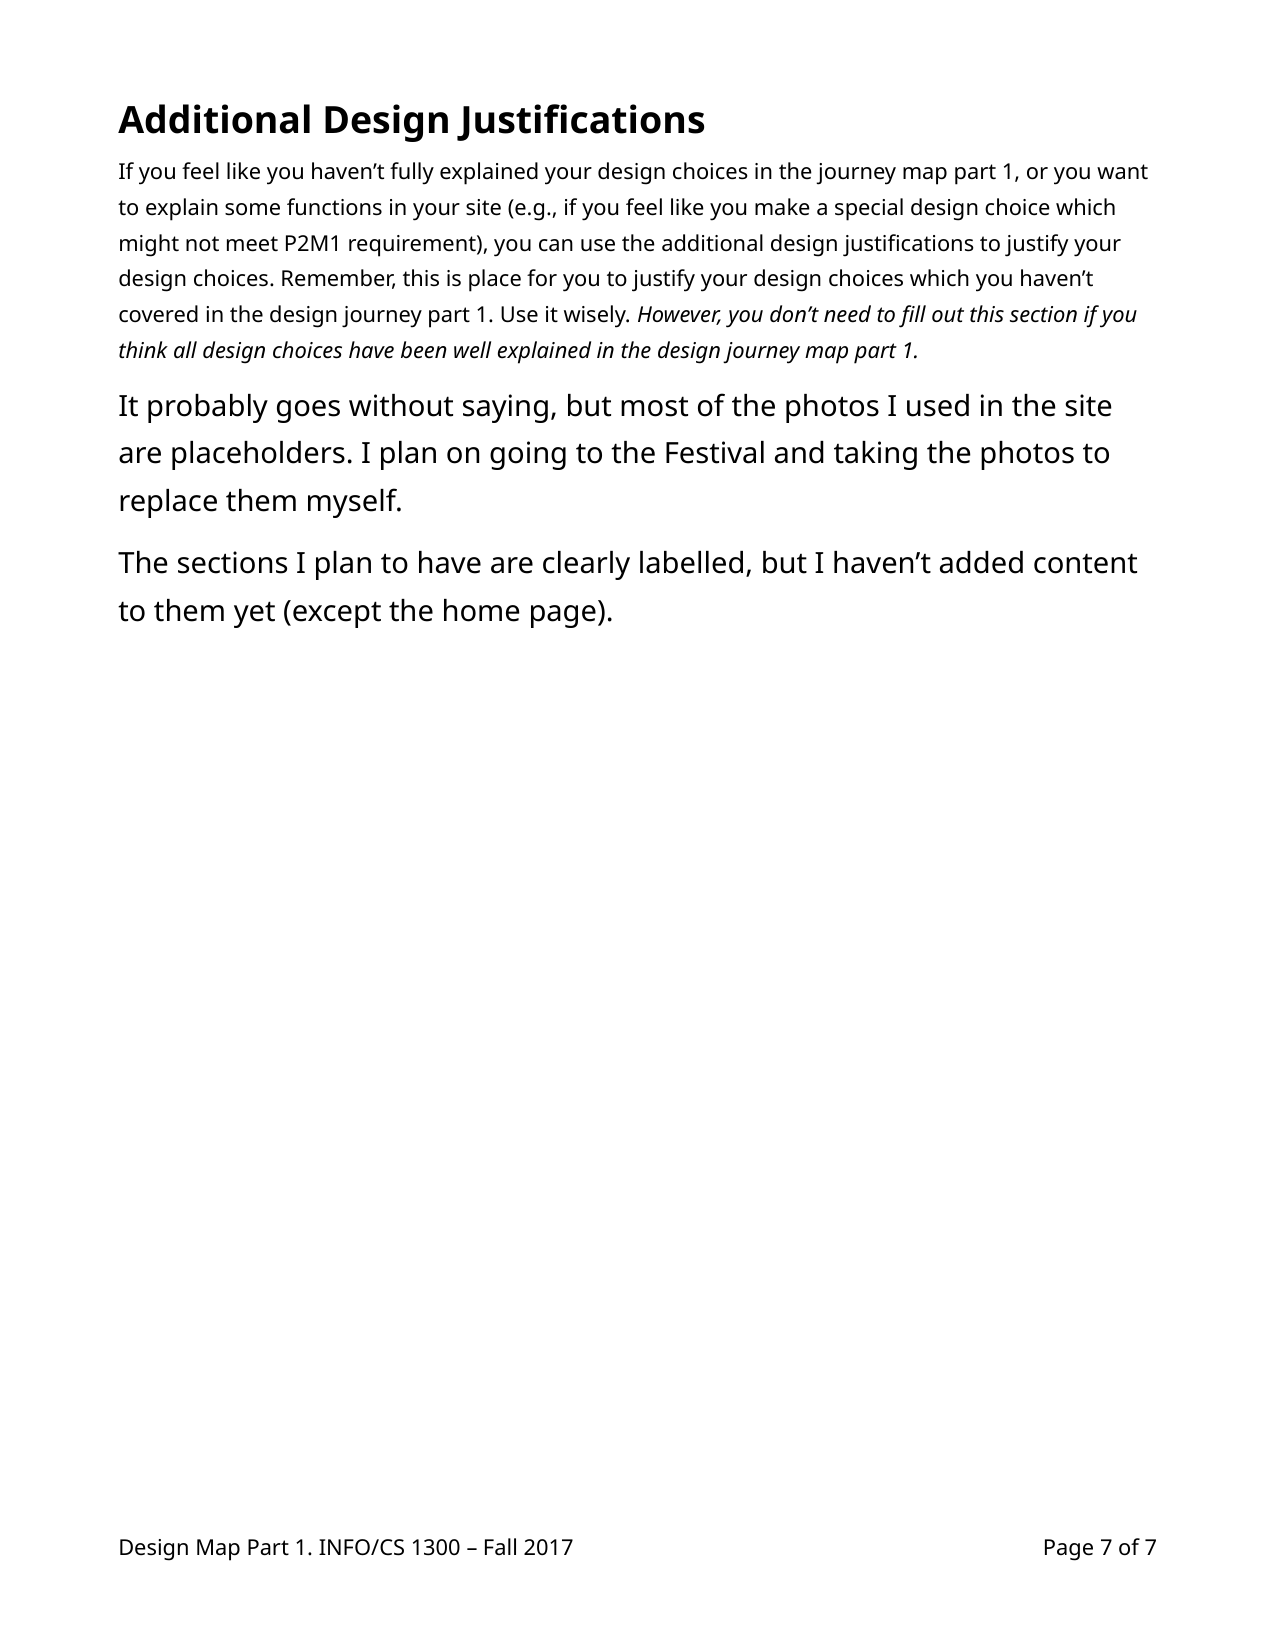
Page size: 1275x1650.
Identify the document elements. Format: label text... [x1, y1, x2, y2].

text The sections I plan to have are clearly labelled, but I haven’t added content to them yet (except the home page). [118, 542, 1157, 630]
text It probably goes without saying, but most of the photos I used in the site are placeholders. I plan on going to the Festival and taking the photos to replace them myself. [118, 385, 1157, 520]
subtitle Additional Design Justifications [118, 93, 1157, 144]
text If you feel like you haven’t fully explained your design choices in the journey map part 1, or you want to explain some functions in your site (e.g., if you feel like you make a special design choice which might not meet P2M1 requirement), you can use the additional design justifications to justify your design choices. Remember, this is place for you to justify your design choices which you haven’t covered in the design journey part 1. Use it wisely. However, you don’t need to fill out this section if you think all design choices have been well explained in the design journey map part 1. [118, 156, 1157, 364]
